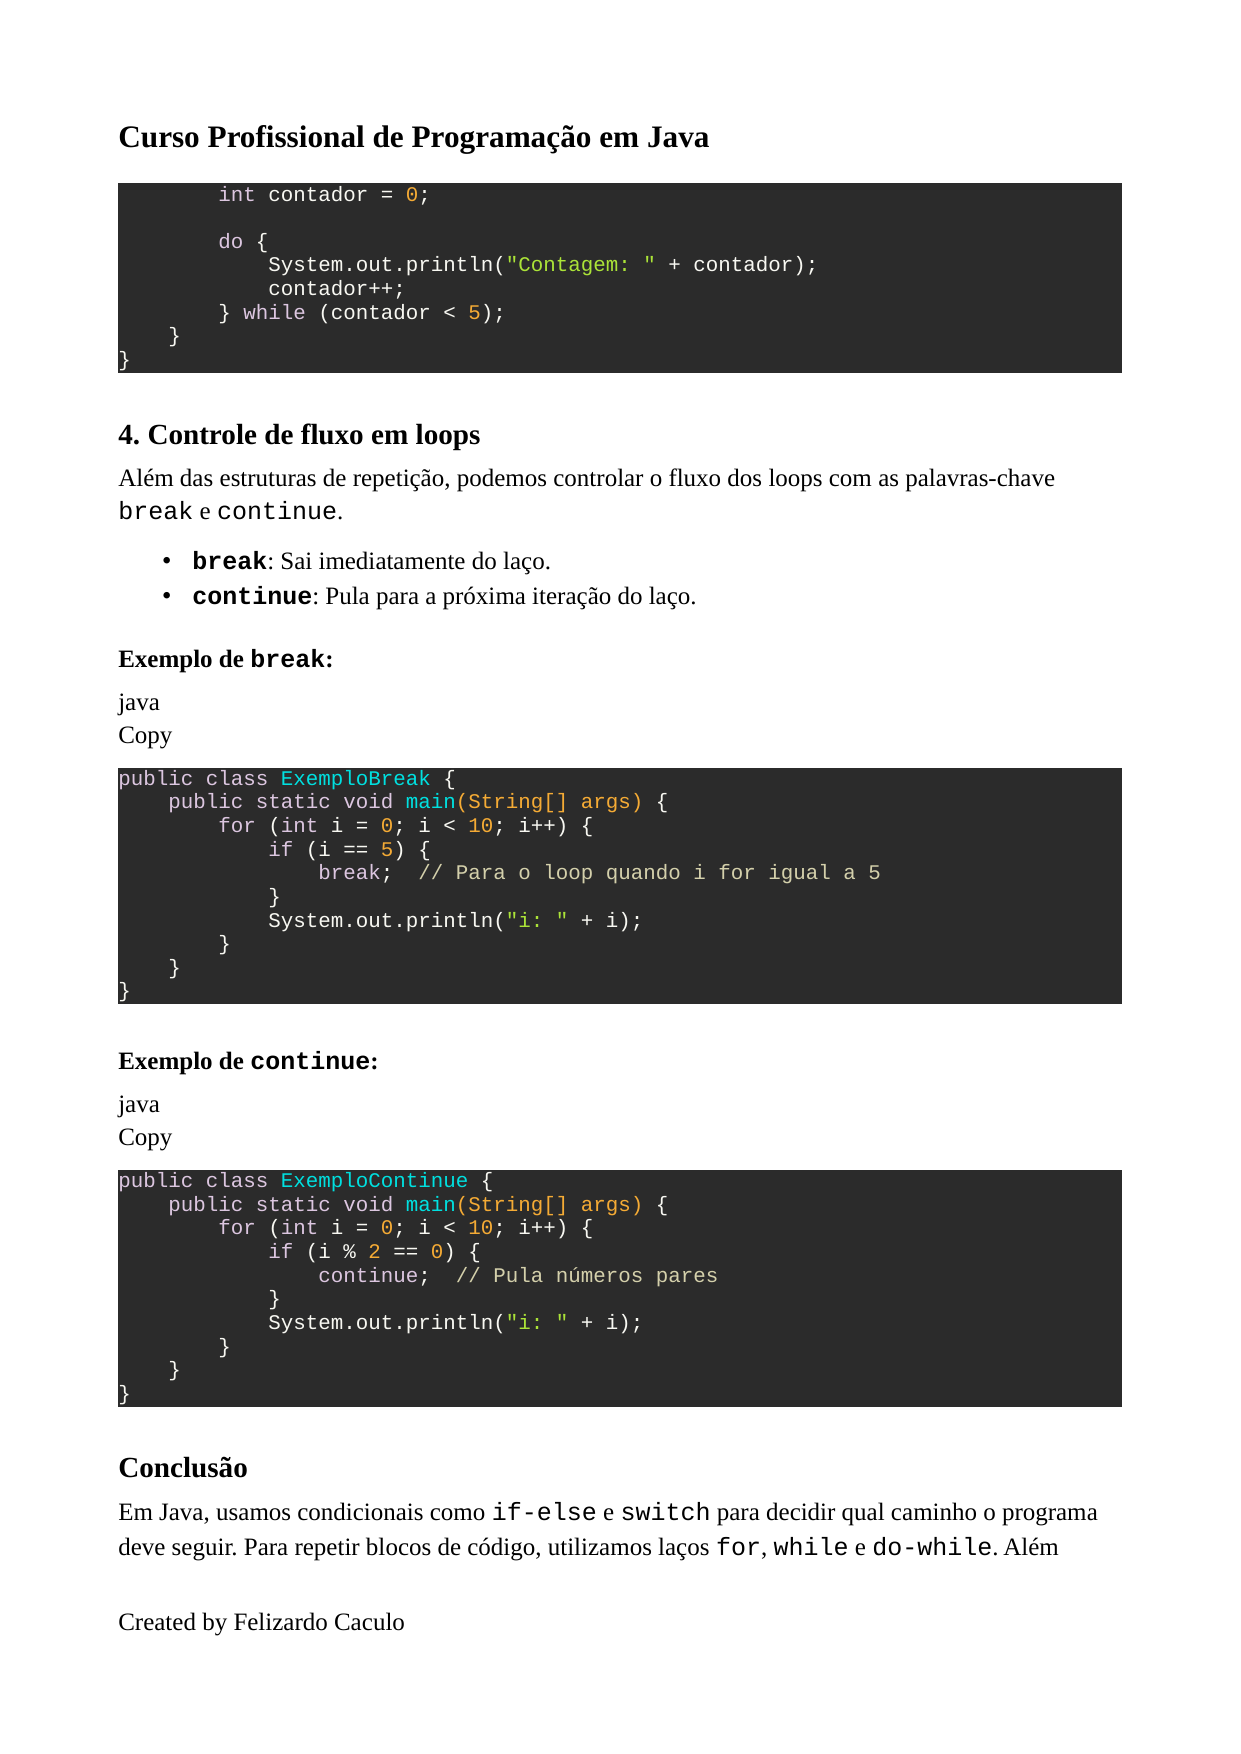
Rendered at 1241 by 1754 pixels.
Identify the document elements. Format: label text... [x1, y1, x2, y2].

text } [118, 1288, 1122, 1312]
text public static void main(String[] args) { [118, 1194, 1122, 1217]
text public class ExemploBreak { [118, 768, 1122, 791]
subtitle 4. Controle de fluxo em loops [118, 417, 1122, 450]
text } [118, 1336, 1122, 1359]
list continue: Pula para a próxima iteração do laço. [162, 581, 1122, 612]
subtitle Conclusão [118, 1451, 1122, 1484]
text for (int i = 0; i < 10; i++) { [118, 815, 1122, 839]
text System.out.println("Contagem: " + contador); [118, 254, 1122, 278]
text do { [118, 231, 1122, 254]
text } [118, 933, 1122, 957]
text int contador = 0; [118, 183, 1122, 207]
text java [118, 687, 1122, 716]
text break; // Para o loop quando i for igual a 5 [118, 862, 1122, 886]
text for (int i = 0; i < 10; i++) { [118, 1217, 1122, 1241]
text } [118, 886, 1122, 909]
text } [118, 1359, 1122, 1383]
text if (i % 2 == 0) { [118, 1241, 1122, 1265]
text } [118, 325, 1122, 349]
text public static void main(String[] args) { [118, 791, 1122, 815]
text continue; // Pula números pares [118, 1265, 1122, 1288]
text } [118, 349, 1122, 373]
text if (i == 5) { [118, 839, 1122, 862]
list break: Sai imediatamente do laço. [162, 546, 1122, 577]
text } while (contador < 5); [118, 302, 1122, 325]
subtitle Exemplo de continue: [118, 1046, 1122, 1077]
text Além das estruturas de repetição, podemos controlar o fluxo dos loops com as palavras-chave break e continue. [118, 463, 1122, 527]
text contador++; [118, 278, 1122, 302]
text } [118, 981, 1122, 1004]
text System.out.println("i: " + i); [118, 1312, 1122, 1336]
subtitle Exemplo de break: [118, 644, 1122, 674]
text Copy [118, 1122, 1122, 1151]
text } [118, 957, 1122, 981]
text System.out.println("i: " + i); [118, 909, 1122, 933]
text Em Java, usamos condicionais como if-else e switch para decidir qual caminho o programa deve seguir. Para repetir blocos de código, utilizamos laços for, while e do-while. Além [118, 1497, 1122, 1563]
text public class ExemploContinue { [118, 1170, 1122, 1194]
text Copy [118, 720, 1122, 749]
text java [118, 1089, 1122, 1118]
text } [118, 1383, 1122, 1407]
